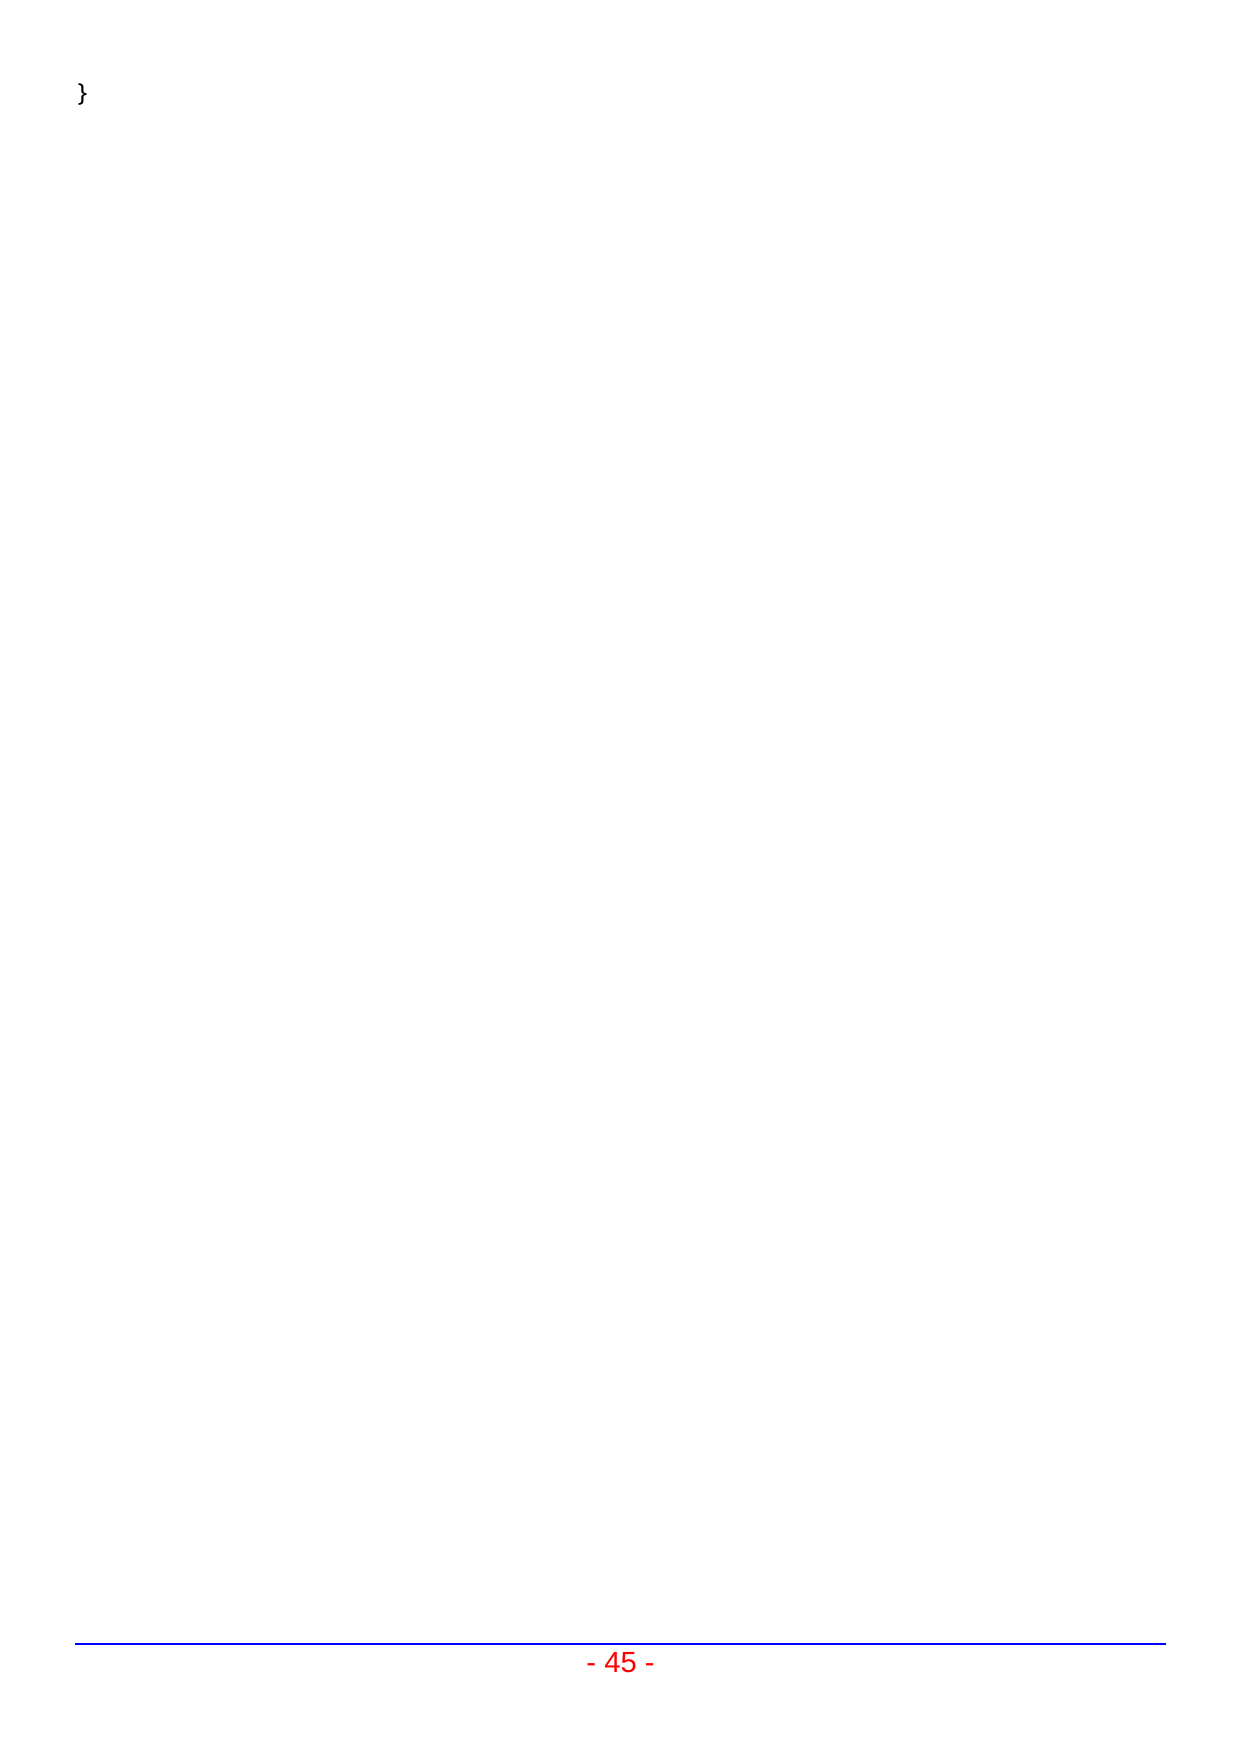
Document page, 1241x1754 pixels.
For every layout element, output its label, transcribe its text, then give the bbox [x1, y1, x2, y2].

text } [75, 75, 1166, 109]
